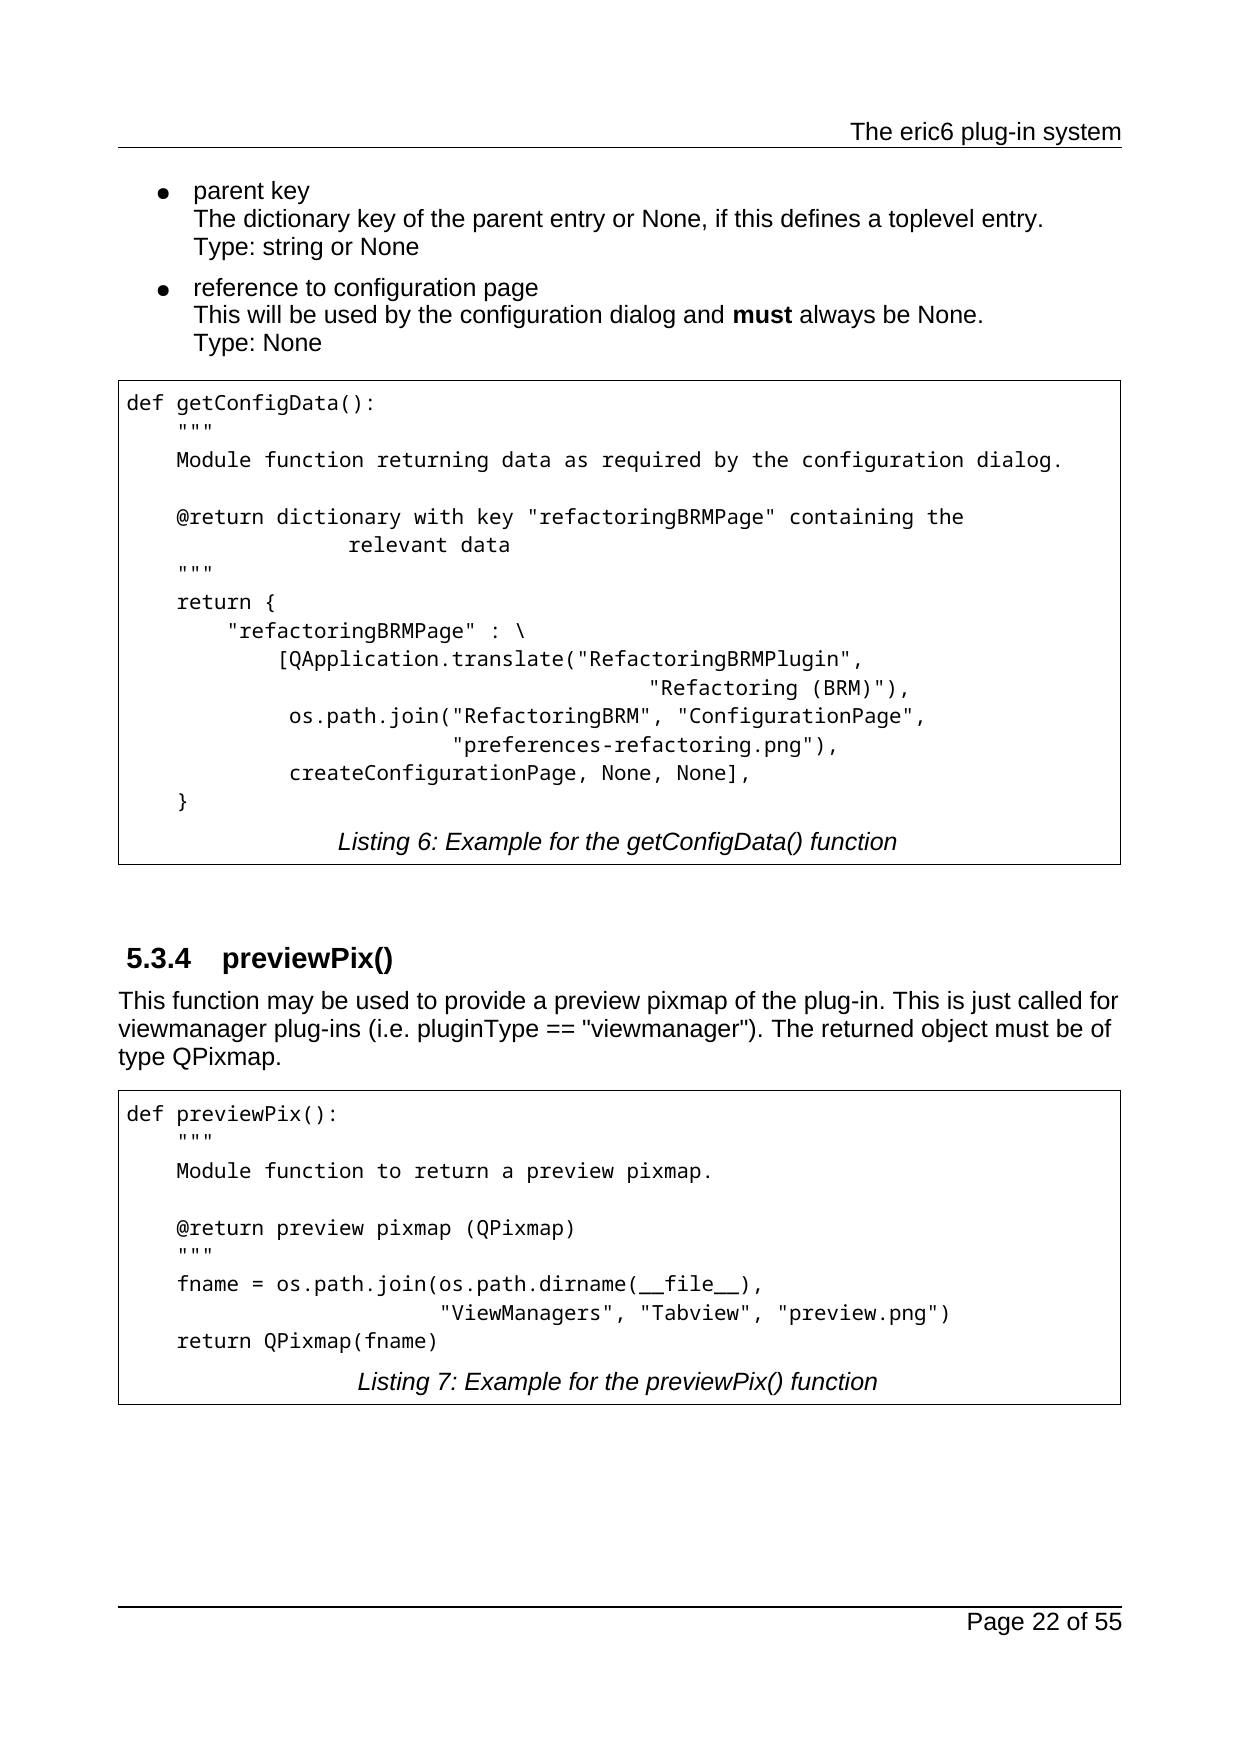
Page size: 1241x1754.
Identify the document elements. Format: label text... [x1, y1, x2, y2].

list fname = os.path.join(os.path.dirname(__file__), [126, 1269, 1112, 1298]
list createConfigurationPage, None, None], [126, 758, 1112, 787]
list """ [126, 417, 1112, 445]
list relevant data [126, 531, 1112, 559]
list os.path.join("RefactoringBRM", "ConfigurationPage", [126, 701, 1112, 730]
list """ [126, 1127, 1112, 1156]
list @return preview pixmap (QPixmap) [126, 1213, 1112, 1241]
list "refactoringBRMPage" : \ [126, 616, 1112, 644]
list "preferences-refactoring.png"), [126, 730, 1112, 758]
text This function may be used to provide a preview pixmap of the plug-in. This is just called for viewmanager plug-ins (i.e. pluginType == "viewmanager"). The returned object must be of type QPixmap. [118, 987, 1122, 1071]
list "ViewManagers", "Tabview", "preview.png") [126, 1298, 1112, 1326]
list "Refactoring (BRM)"), [126, 673, 1112, 701]
list def previewPix(): [126, 1099, 1112, 1127]
subtitle previewPix() [118, 942, 1122, 974]
list Listing 7: Example for the previewPix() function [126, 1367, 1112, 1395]
list reference to configuration page This will be used by the configuration dialog and must always be None. Type: None [156, 273, 1122, 357]
list Listing 6: Example for the getConfigData() function [126, 827, 1112, 855]
list Module function returning data as required by the configuration dialog. [126, 445, 1112, 474]
list [QApplication.translate("RefactoringBRMPlugin", [126, 644, 1112, 673]
list } [126, 787, 1112, 815]
list @return dictionary with key "refactoringBRMPage" containing the [126, 502, 1112, 531]
list return { [126, 587, 1112, 616]
list """ [126, 1241, 1112, 1269]
list def getConfigData(): [126, 388, 1112, 417]
list """ [126, 559, 1112, 587]
list Module function to return a preview pixmap. [126, 1156, 1112, 1184]
list parent key The dictionary key of the parent entry or None, if this defines a toplevel entry. Type: string or None [156, 177, 1122, 261]
list return QPixmap(fname) [126, 1326, 1112, 1355]
